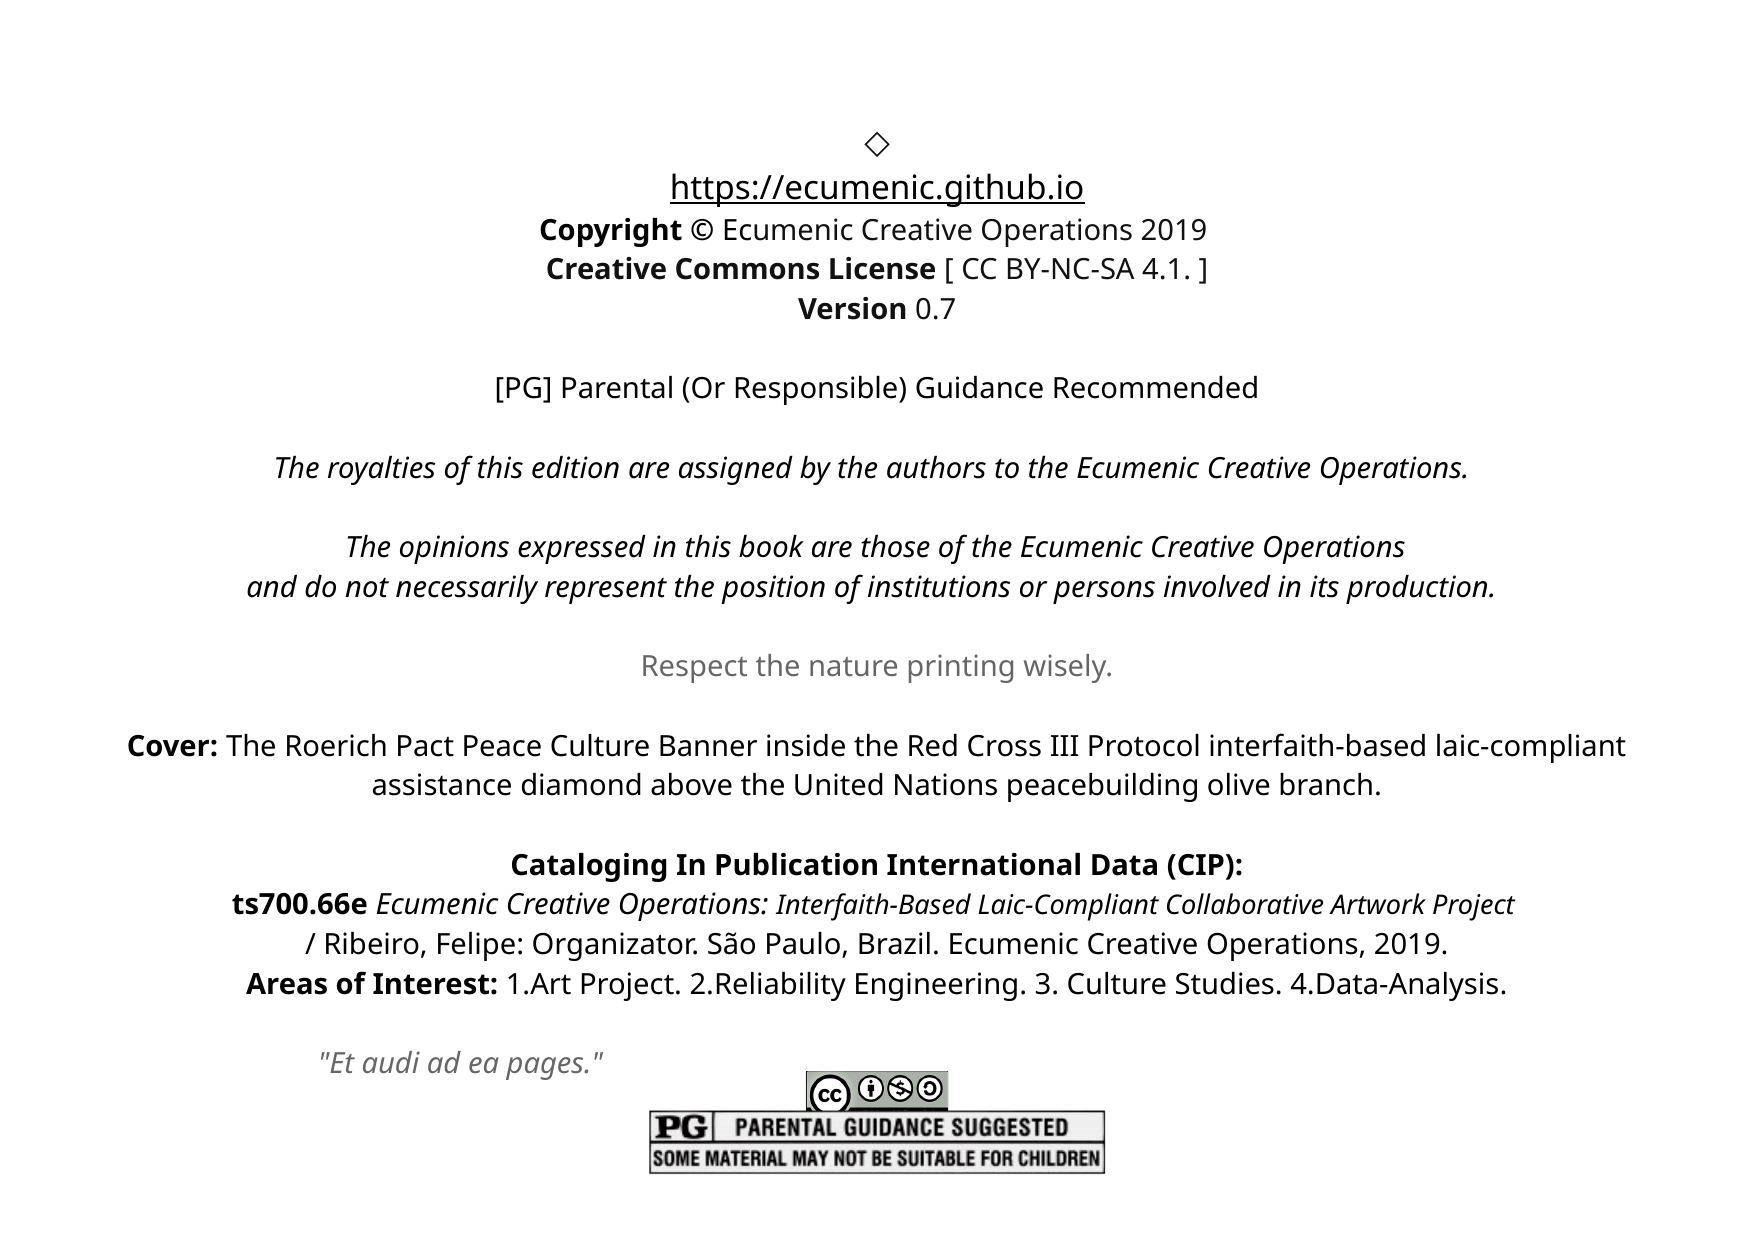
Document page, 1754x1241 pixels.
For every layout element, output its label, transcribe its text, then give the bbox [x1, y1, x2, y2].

text ts700.66e Ecumenic Creative Operations: Interfaith-Based Laic-Compliant Collaborative Artwork Project [118, 884, 1636, 923]
text Version 0.7 [118, 288, 1636, 328]
text The royalties of this edition are assigned by the authors to the Ecumenic Creative Operations. [118, 447, 1636, 487]
text Copyright © Ecumenic Creative Operations 2019 [118, 209, 1636, 249]
text assistance diamond above the United Nations peacebuilding olive branch. [118, 764, 1636, 804]
text Cataloging In Publication International Data (CIP): [118, 844, 1636, 884]
text Creative Commons License [ CC BY-NC-SA 4.1. ] [118, 249, 1636, 288]
picture [648, 1071, 1105, 1182]
text and do not necessarily represent the position of institutions or persons involved in its production. [118, 566, 1636, 606]
text The opinions expressed in this book are those of the Ecumenic Creative Operations [118, 526, 1636, 566]
text Respect the nature printing wisely. [118, 646, 1636, 685]
text [PG] Parental (Or Responsible) Guidance Recommended [118, 368, 1636, 407]
text ◇ [118, 118, 1636, 163]
text Cover: The Roerich Pact Peace Culture Banner inside the Red Cross III Protocol interfaith-based laic-compliant [118, 725, 1636, 764]
text "Et audi ad ea pages." [118, 1042, 1636, 1082]
text https://ecumenic.github.io [118, 163, 1636, 209]
text / Ribeiro, Felipe: Organizator. São Paulo, Brazil. Ecumenic Creative Operations, 2019. [118, 923, 1636, 963]
text Areas of Interest: 1.Art Project. 2.Reliability Engineering. 3. Culture Studies. 4.Data-Analysis. [118, 963, 1636, 1003]
